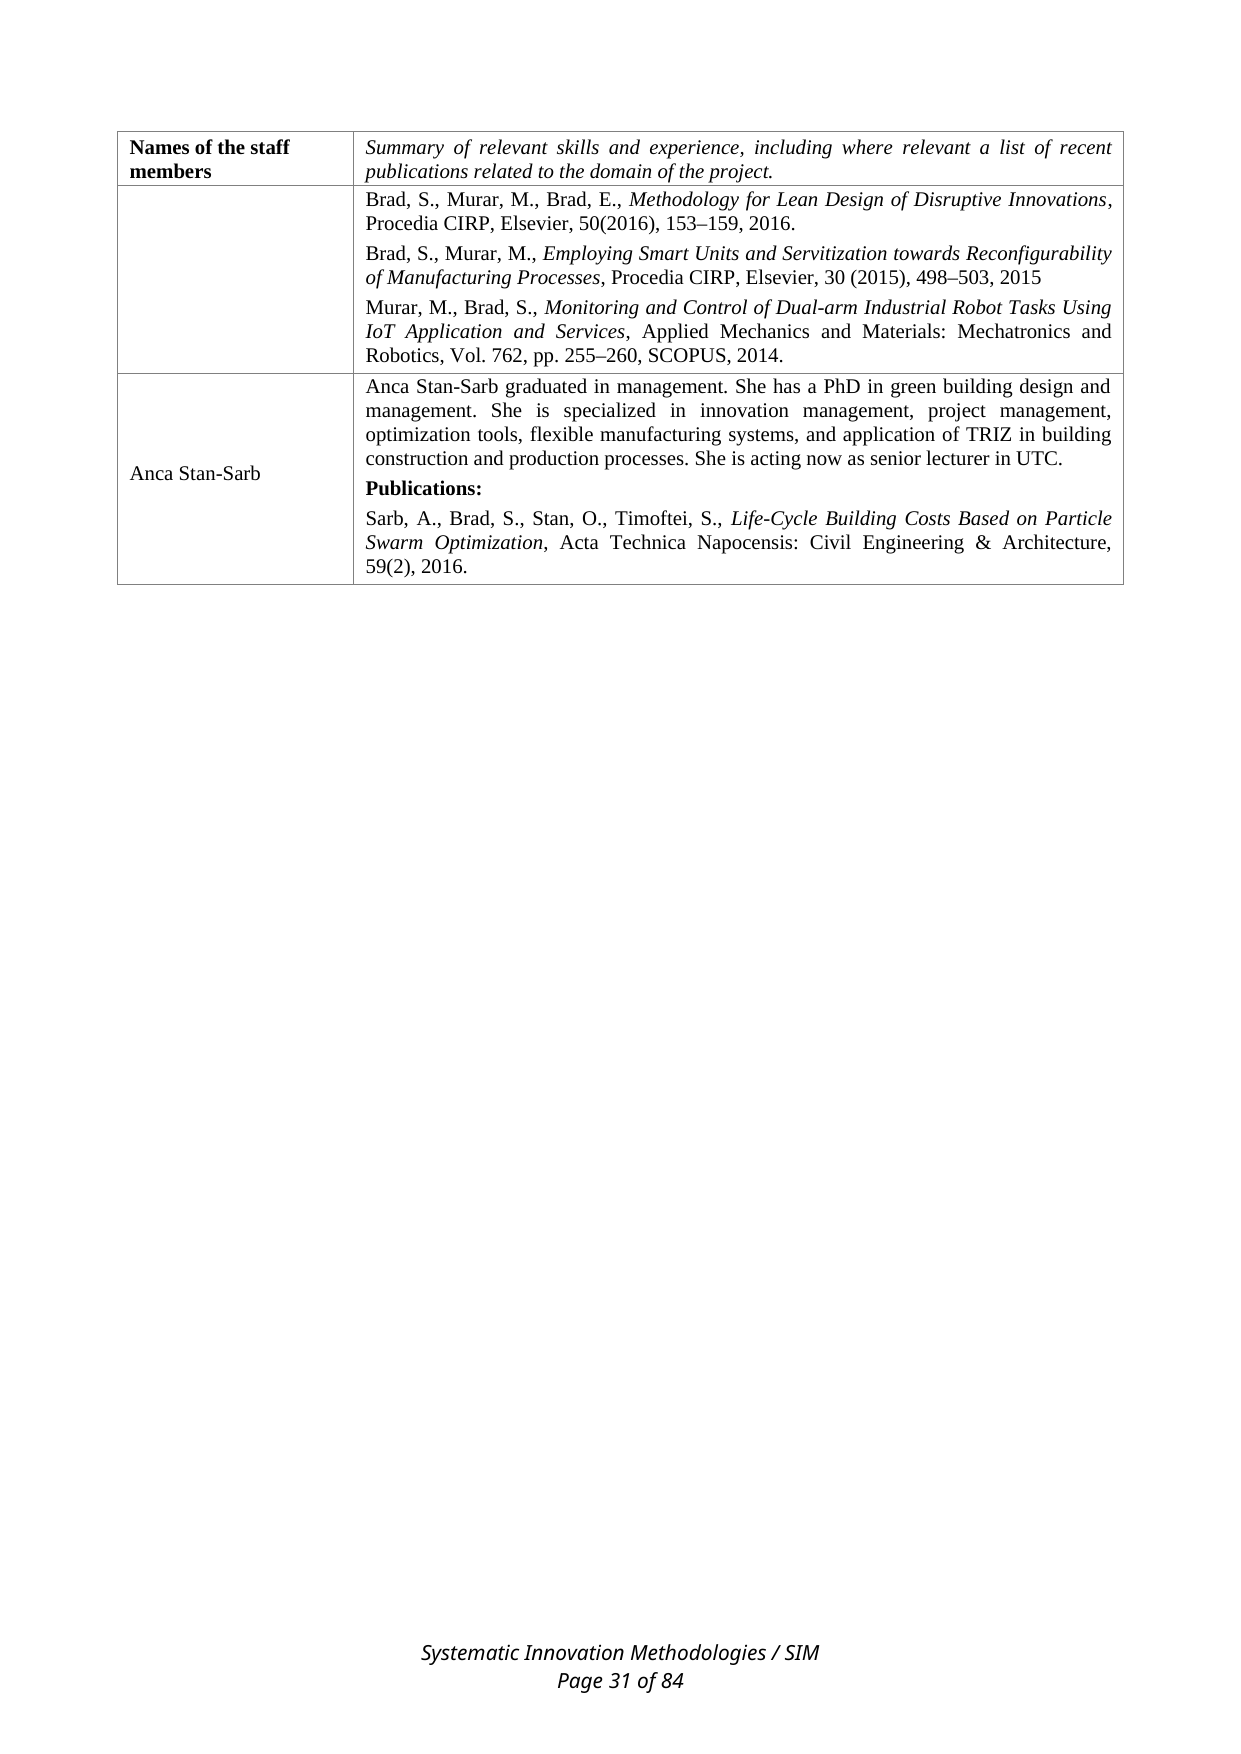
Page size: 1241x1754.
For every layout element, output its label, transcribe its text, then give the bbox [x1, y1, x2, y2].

table_cell [118, 186, 353, 373]
table_cell Anca Stan-Sarb [118, 374, 353, 584]
table_header Names of the staff members [118, 132, 353, 185]
table_header Summary of relevant skills and experience, including where relevant a list of recent publications related to the domain of the project. [354, 132, 1123, 185]
table_cell Anca Stan-Sarb graduated in management. She has a PhD in green building design and management. She is specialized in innovation management, project management, optimization tools, flexible manufacturing systems, and application of TRIZ in building construction and production processes. She is acting now as senior lecturer in UTC. Publications: Sarb, A., Brad, S., Stan, O., Timoftei, S., Life-Cycle Building Costs Based on Particle Swarm Optimization, Acta Technica Napocensis: Civil Engineering & Architecture, 59(2), 2016. [354, 374, 1123, 584]
table_cell Brad, S., Murar, M., Brad, E., Methodology for Lean Design of Disruptive Innovations, Procedia CIRP, Elsevier, 50(2016), 153–159, 2016. Brad, S., Murar, M., Employing Smart Units and Servitization towards Reconfigurability of Manufacturing Processes, Procedia CIRP, Elsevier, 30 (2015), 498–503, 2015 Murar, M., Brad, S., Monitoring and Control of Dual-arm Industrial Robot Tasks Using IoT Application and Services, Applied Mechanics and Materials: Mechatronics and Robotics, Vol. 762, pp. 255–260, SCOPUS, 2014. [354, 186, 1123, 373]
